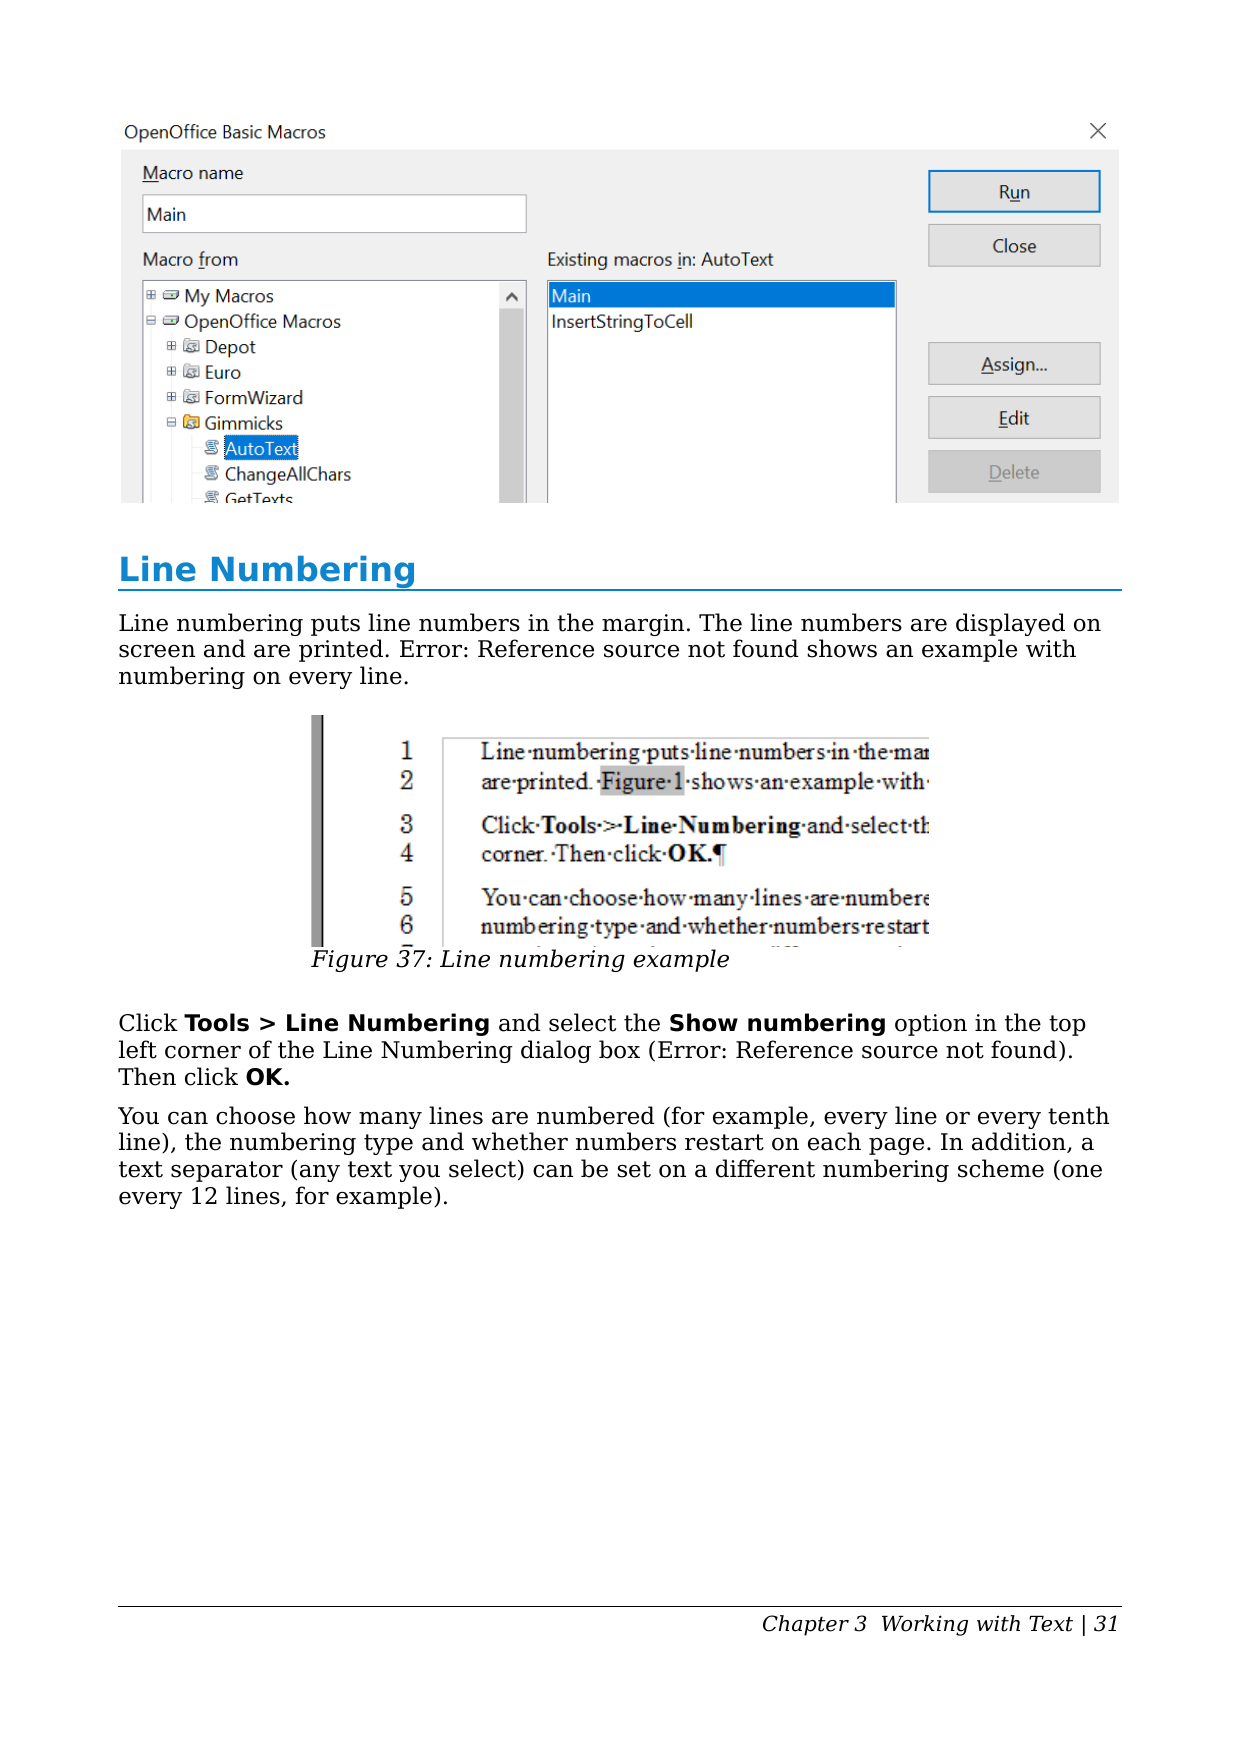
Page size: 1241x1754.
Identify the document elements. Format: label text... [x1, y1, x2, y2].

text Click Tools > Line Numbering and select the Show numbering option in the top left corner of the Line Numbering dialog box (Figure 84). Then click OK. [118, 1010, 1122, 1090]
picture [311, 715, 929, 947]
text Line numbering puts line numbers in the margin. The line numbers are displayed on screen and are printed. Figure 83 shows an example with numbering on every line. [118, 610, 1122, 690]
text Figure 37: Line numbering example [311, 947, 929, 973]
text You can choose how many lines are numbered (for example, every line or every tenth line), the numbering type and whether numbers restart on each page. In addition, a text separator (any text you select) can be set on a different numbering scheme (one every 12 lines, for example). [118, 1103, 1122, 1209]
subtitle Line Numbering [118, 550, 1122, 589]
picture [121, 118, 1119, 503]
